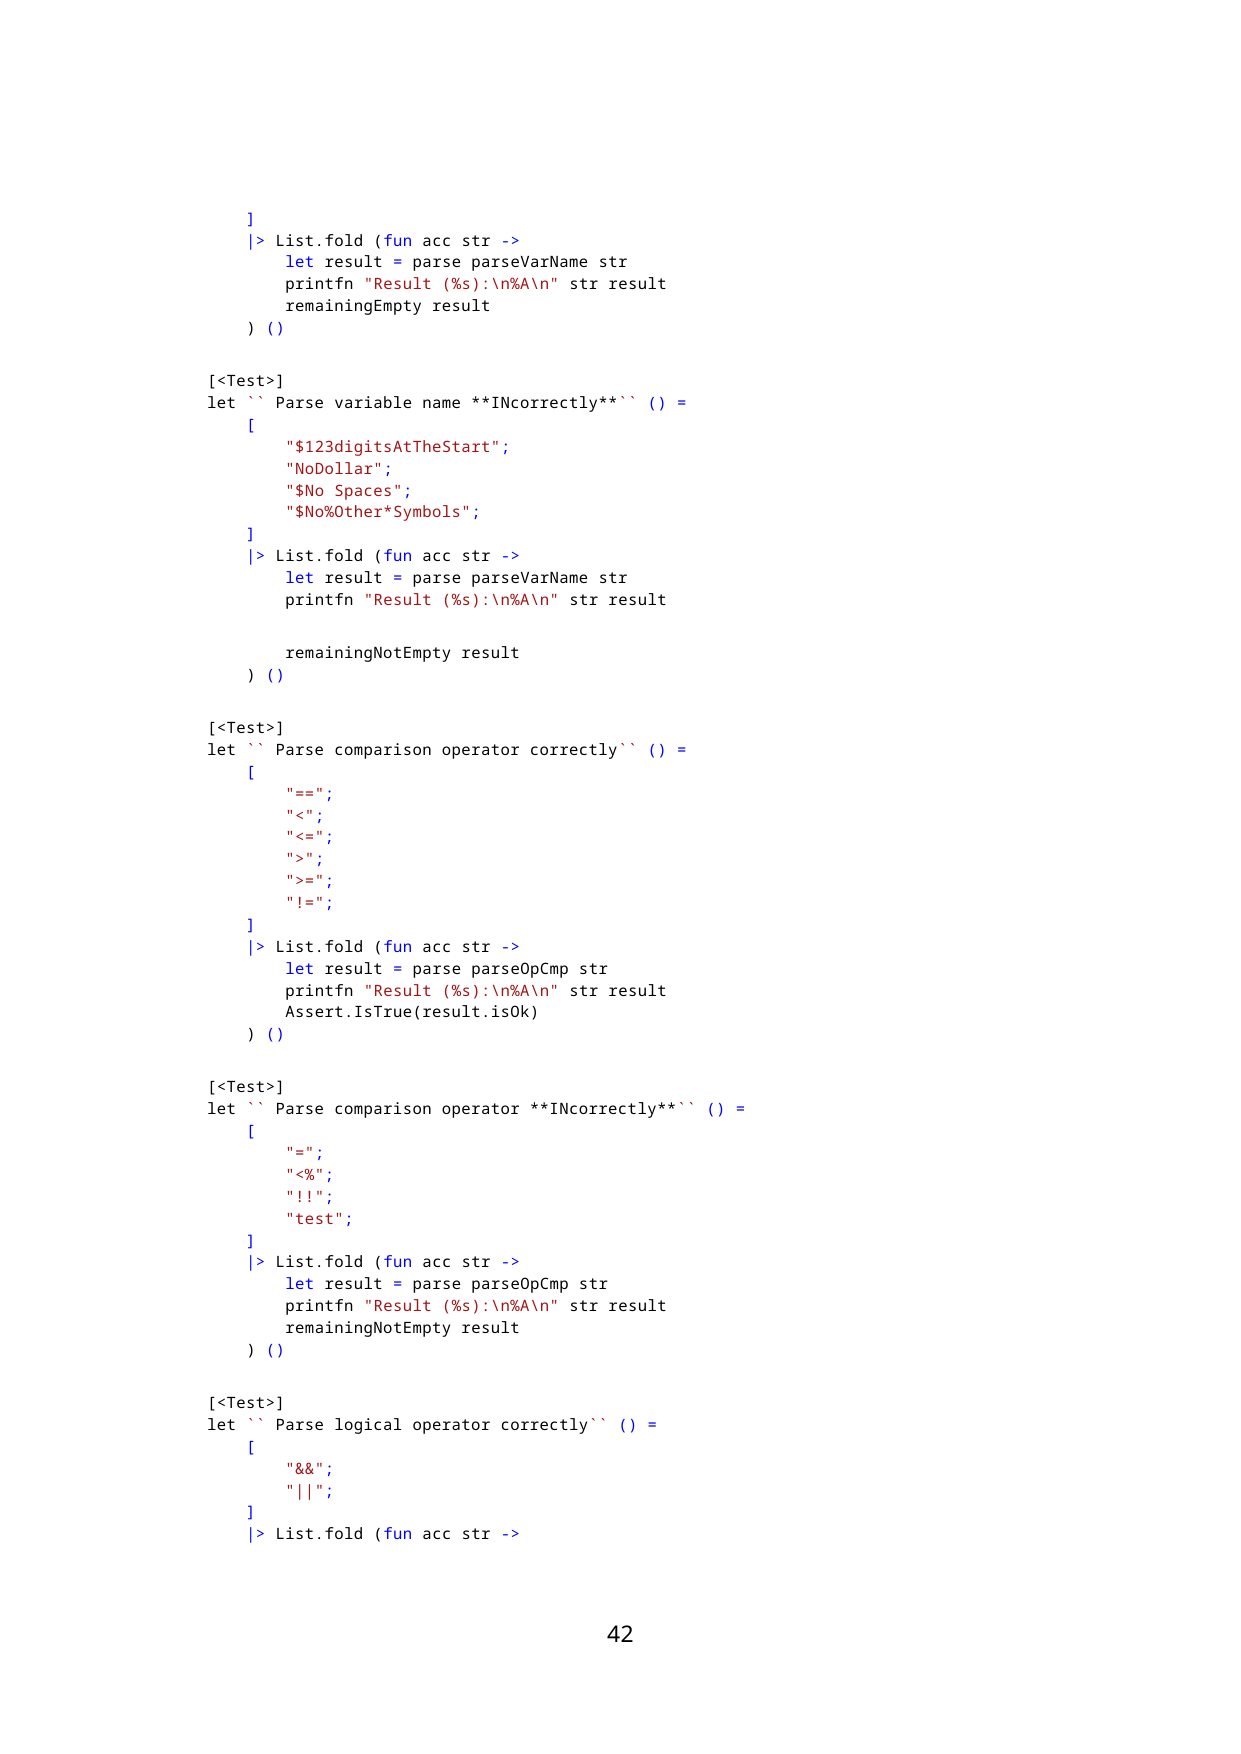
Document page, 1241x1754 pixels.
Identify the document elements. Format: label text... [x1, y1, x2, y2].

text printfn "Result (%s):\n%A\n" str result [207, 979, 1033, 1001]
text "&&"; [207, 1457, 1033, 1479]
text ) () [207, 663, 1033, 685]
text ) () [207, 316, 1033, 338]
text [ [207, 1119, 1033, 1141]
text "<="; [207, 826, 1033, 847]
text [<Test>] [207, 716, 1033, 738]
text "||"; [207, 1479, 1033, 1501]
text let `` Parse variable name **INcorrectly**`` () = [207, 391, 1033, 413]
text "<"; [207, 804, 1033, 826]
text let `` Parse comparison operator **INcorrectly**`` () = [207, 1097, 1033, 1119]
text "!!"; [207, 1185, 1033, 1207]
text "NoDollar"; [207, 457, 1033, 479]
text ] [207, 522, 1033, 544]
text printfn "Result (%s):\n%A\n" str result [207, 588, 1033, 610]
text let `` Parse logical operator correctly`` () = [207, 1413, 1033, 1435]
text let result = parse parseOpCmp str [207, 1272, 1033, 1294]
text [<Test>] [207, 369, 1033, 391]
text ) () [207, 1022, 1033, 1044]
text [ [207, 1435, 1033, 1457]
text |> List.fold (fun acc str -> [207, 544, 1033, 566]
text [<Test>] [207, 1391, 1033, 1413]
text let result = parse parseOpCmp str [207, 957, 1033, 979]
text ] [207, 207, 1033, 229]
text remainingNotEmpty result [207, 1316, 1033, 1338]
text ) () [207, 1338, 1033, 1360]
text "test"; [207, 1207, 1033, 1229]
text "="; [207, 1141, 1033, 1163]
text [ [207, 760, 1033, 782]
text printfn "Result (%s):\n%A\n" str result [207, 1294, 1033, 1316]
text "$123digitsAtTheStart"; [207, 435, 1033, 457]
text let `` Parse comparison operator correctly`` () = [207, 738, 1033, 760]
text |> List.fold (fun acc str -> [207, 1251, 1033, 1272]
text printfn "Result (%s):\n%A\n" str result [207, 272, 1033, 294]
text remainingNotEmpty result [207, 641, 1033, 663]
text "=="; [207, 782, 1033, 804]
text "<%"; [207, 1163, 1033, 1185]
text ">"; [207, 847, 1033, 869]
text |> List.fold (fun acc str -> [207, 1522, 1033, 1544]
text let result = parse parseVarName str [207, 566, 1033, 588]
text let result = parse parseVarName str [207, 251, 1033, 272]
text [ [207, 413, 1033, 435]
text ] [207, 913, 1033, 935]
text ] [207, 1501, 1033, 1522]
text "$No%Other*Symbols"; [207, 501, 1033, 522]
text "!="; [207, 891, 1033, 913]
text ">="; [207, 869, 1033, 891]
text [<Test>] [207, 1076, 1033, 1097]
text |> List.fold (fun acc str -> [207, 229, 1033, 251]
text |> List.fold (fun acc str -> [207, 935, 1033, 957]
text "$No Spaces"; [207, 479, 1033, 501]
text Assert.IsTrue(result.isOk) [207, 1001, 1033, 1022]
text remainingEmpty result [207, 294, 1033, 316]
text ] [207, 1229, 1033, 1251]
